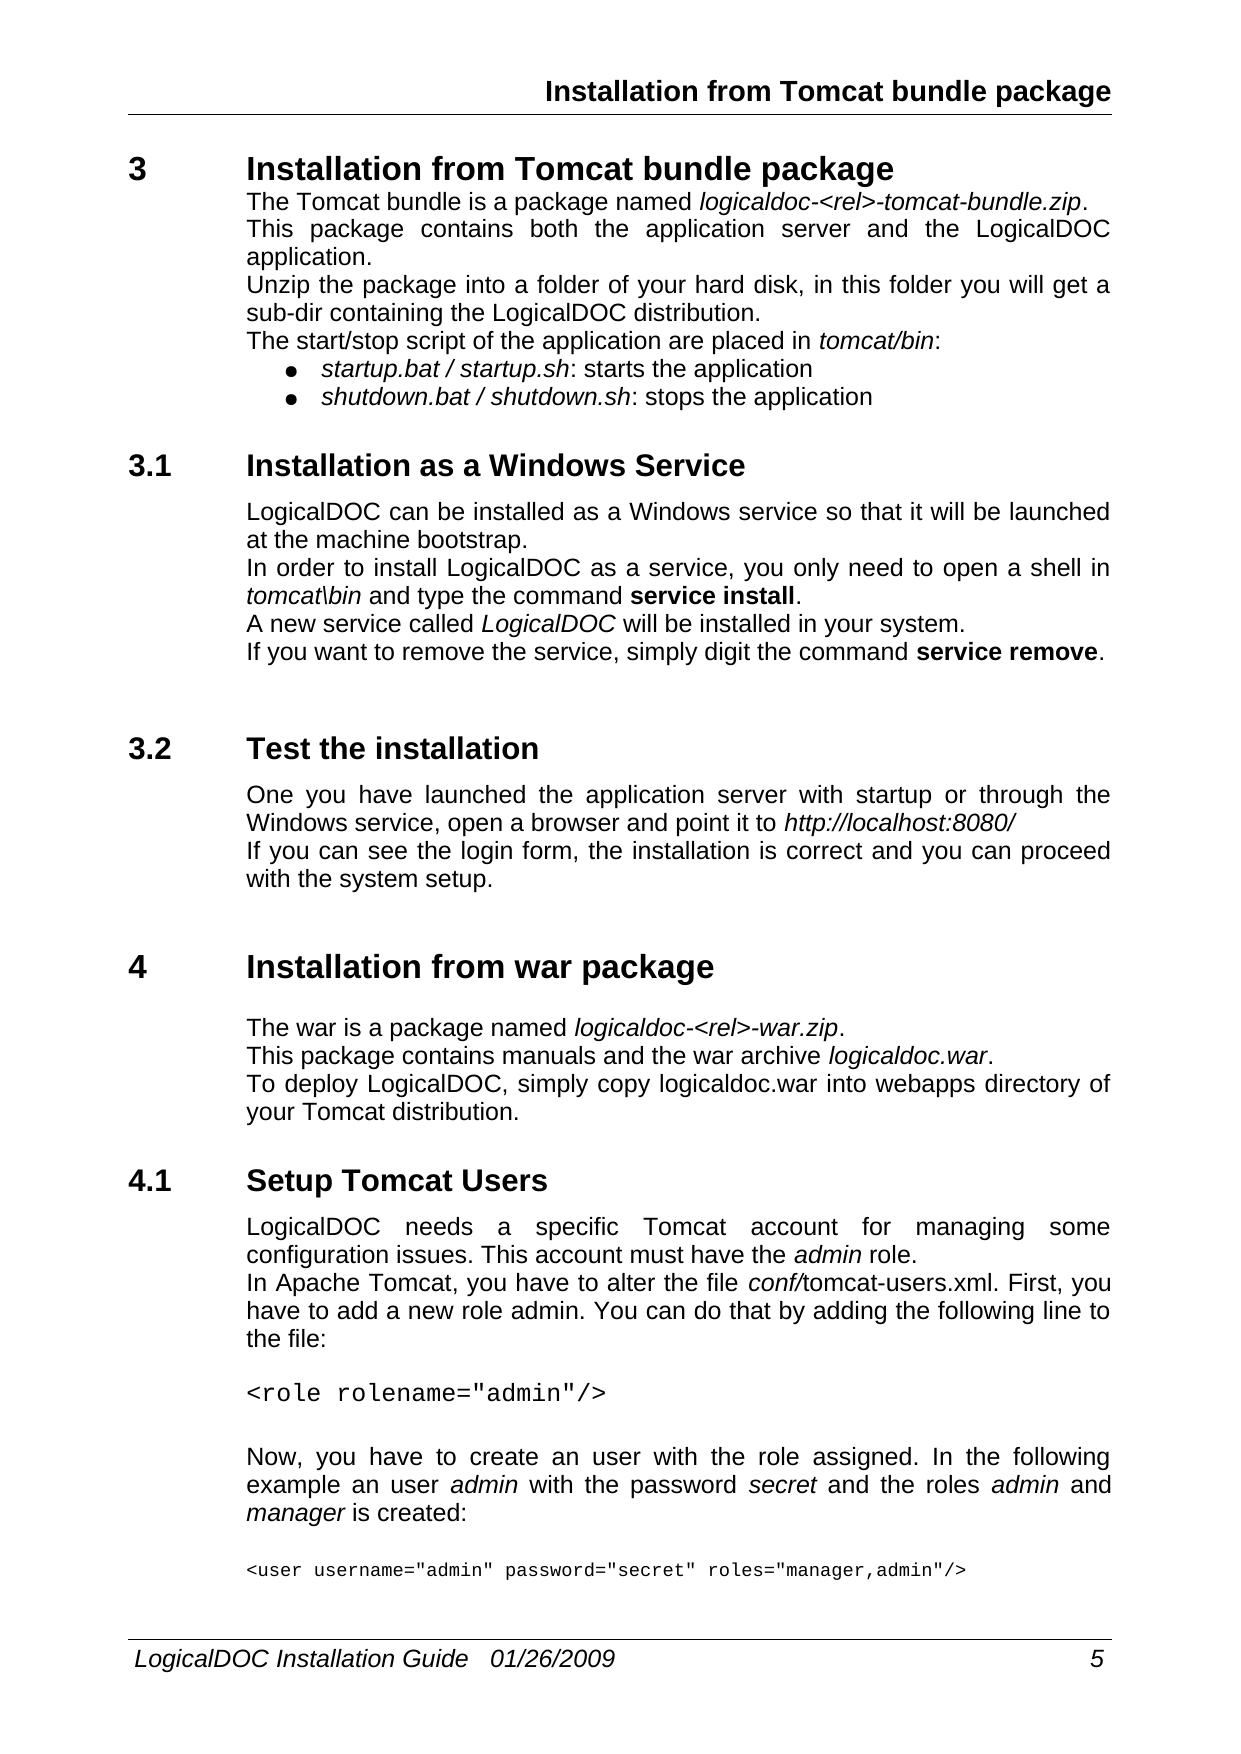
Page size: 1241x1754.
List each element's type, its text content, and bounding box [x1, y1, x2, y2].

text If you can see the login form, the installation is correct and you can proceed with the system setup. [246, 837, 1112, 893]
text The Tomcat bundle is a package named logicaldoc-<rel>-tomcat-bundle.zip. [246, 187, 1112, 215]
text LogicalDOC can be installed as a Windows service so that it will be launched at the machine bootstrap. [246, 498, 1112, 554]
text The war is a package named logicaldoc-<rel>-war.zip. [246, 1014, 1112, 1042]
text To deploy LogicalDOC, simply copy logicaldoc.war into webapps directory of your Tomcat distribution. [246, 1069, 1112, 1125]
text The start/stop script of the application are placed in tomcat/bin: [246, 327, 1112, 355]
text One you have launched the application server with startup or through the Windows service, open a browser and point it to http://localhost:8080/ [246, 781, 1112, 837]
subtitle Setup Tomcat Users [128, 1163, 1112, 1198]
text Now, you have to create an user with the role assigned. In the following example an user admin with the password secret and the roles admin and manager is created: [246, 1443, 1112, 1527]
text If you want to remove the service, simply digit the command service remove. [246, 638, 1112, 666]
text <user username="admin" password="secret" roles="manager,admin"/> [246, 1561, 1112, 1582]
text <role rolename="admin"/> [246, 1380, 1112, 1409]
text LogicalDOC needs a specific Tomcat account for managing some configuration issues. This account must have the admin role. [246, 1213, 1112, 1269]
subtitle Installation as a Windows Service [128, 448, 1112, 483]
subtitle Installation from war package [128, 948, 1112, 986]
text A new service called LogicalDOC will be installed in your system. [246, 610, 1112, 638]
subtitle Installation from Tomcat bundle package [128, 150, 1112, 187]
subtitle Test the installation [128, 731, 1112, 766]
text This package contains both the application server and the LogicalDOC application. [246, 215, 1112, 271]
list shutdown.bat / shutdown.sh: stops the application [284, 383, 1112, 411]
list startup.bat / startup.sh: starts the application [284, 355, 1112, 383]
text In order to install LogicalDOC as a service, you only need to open a shell in tomcat\bin and type the command service install. [246, 554, 1112, 610]
text This package contains manuals and the war archive logicaldoc.war. [246, 1042, 1112, 1069]
text Unzip the package into a folder of your hard disk, in this folder you will get a sub-dir containing the LogicalDOC distribution. [246, 271, 1112, 327]
text In Apache Tomcat, you have to alter the file conf/tomcat-users.xml. First, you have to add a new role admin. You can do that by adding the following line to the file: [246, 1269, 1112, 1352]
